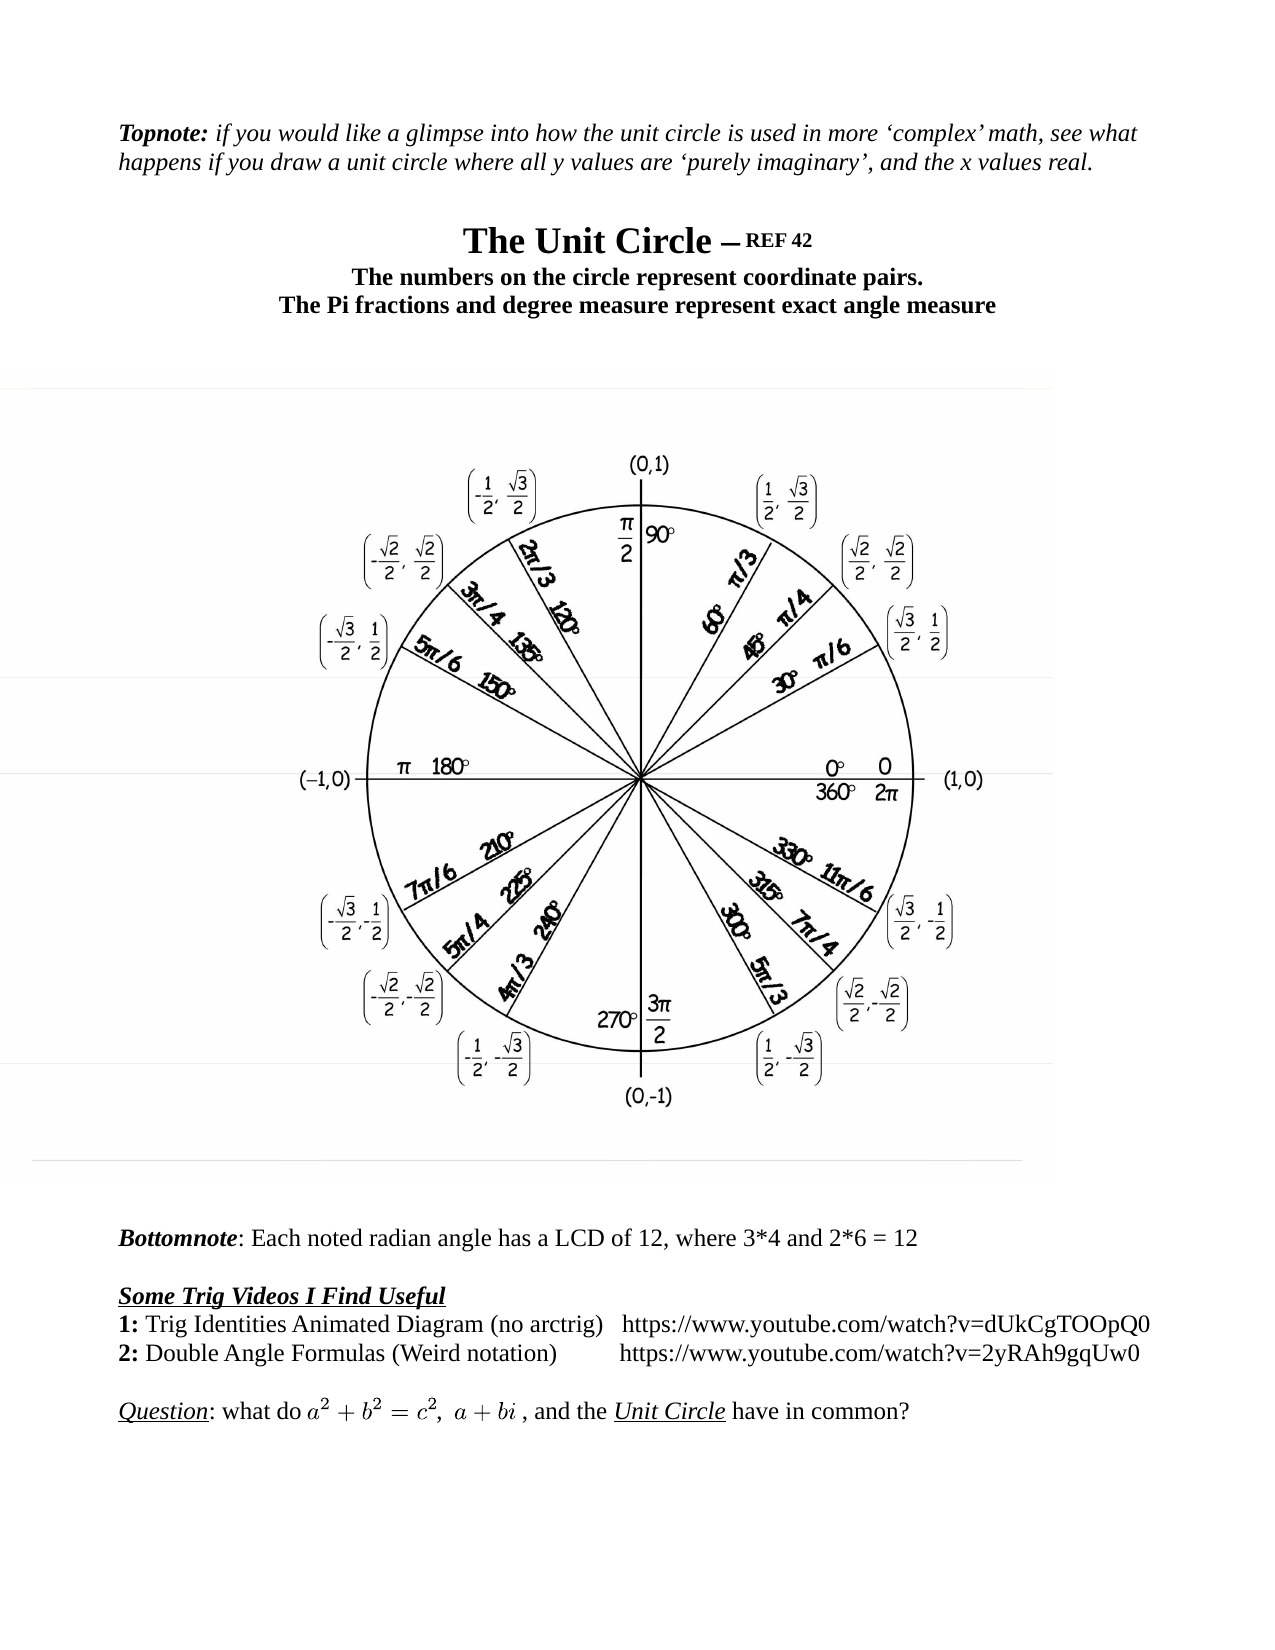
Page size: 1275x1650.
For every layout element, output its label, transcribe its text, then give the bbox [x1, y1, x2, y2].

text Some Trig Videos I Find Useful [118, 1281, 1157, 1309]
text Topnote: if you would like a glimpse into how the unit circle is used in more ‘complex’ math, see what happens if you draw a unit circle where all y values are ‘purely imaginary’, and the x values real. [118, 118, 1157, 219]
text The Unit Circle – REF 42 The numbers on the circle represent coordinate pairs. The Pi fractions and degree measure represent exact angle measure [118, 219, 1157, 1223]
text Bottomnote: Each noted radian angle has a LCD of 12, where 3*4 and 2*6 = 12 [118, 1223, 1157, 1252]
picture [0, 367, 1054, 1181]
text 1: Trig Identities Animated Diagram (no arctrig) https://www.youtube.com/watch?v=dUkCgTOOpQ0 [118, 1309, 1157, 1338]
text 2: Double Angle Formulas (Weird notation) https://www.youtube.com/watch?v=2yRAh9gqUw0 Question: what do , , and the Unit Circle have in common? [118, 1338, 1157, 1424]
